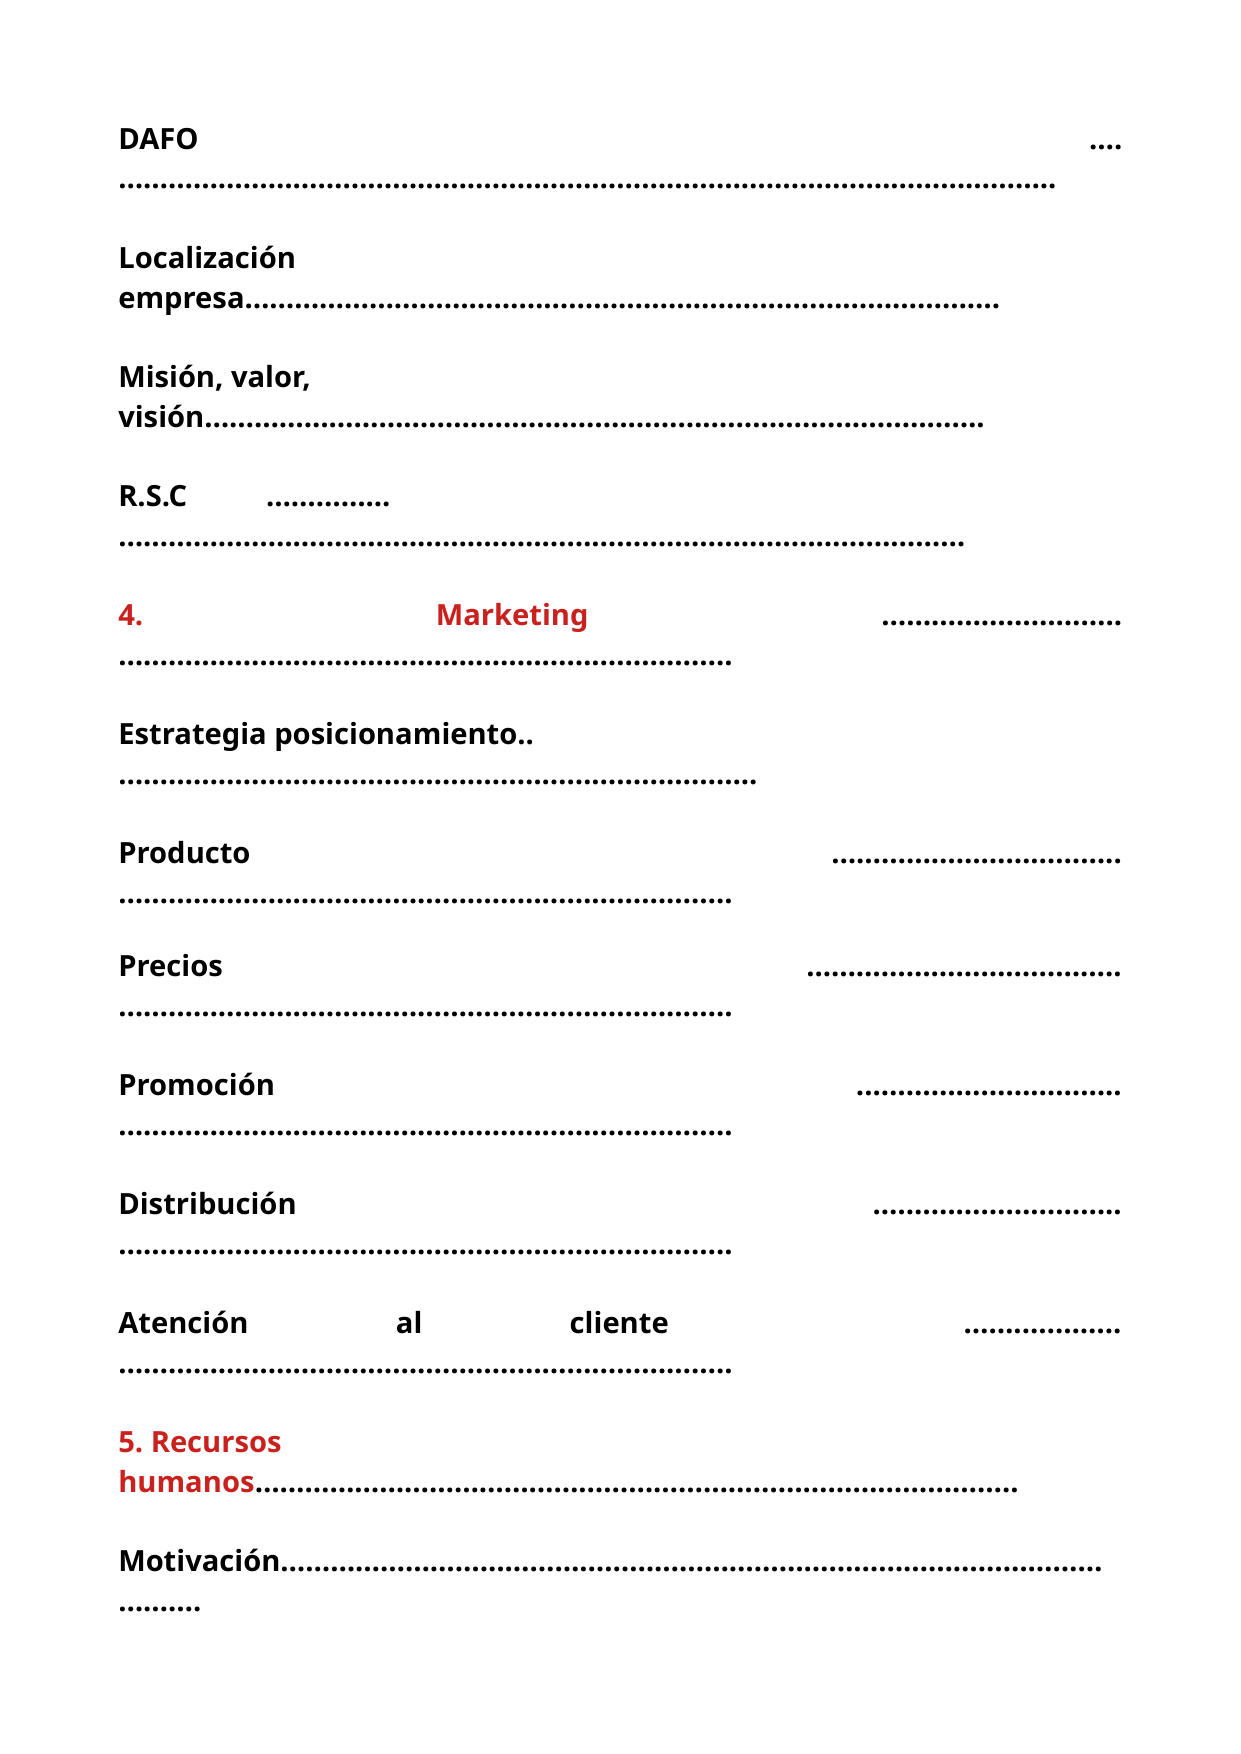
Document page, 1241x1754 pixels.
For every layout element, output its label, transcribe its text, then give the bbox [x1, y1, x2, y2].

text Motivación………………………………………………………………………………………………. [118, 1541, 1122, 1620]
text Precios ...……………………………..……………………………………………………………….. [118, 945, 1122, 1025]
text 4. Marketing ………………………..……………………………………………………………….. [118, 594, 1122, 674]
text DAFO ….………………………………………………………………………………………………….. [118, 118, 1122, 197]
text 5. Recursos humanos……………………………………………………………………………….. [118, 1422, 1122, 1501]
text Atención al cliente ……..………..……………………………………………………………….. [118, 1303, 1122, 1382]
text Producto ……………………………..……………………………………………………………….. [118, 832, 1122, 912]
text Misión, valor, visión…………………………………………………………………………………. [118, 356, 1122, 436]
text R.S.C …………...………………………………………………………………………………………… [118, 475, 1122, 555]
text Localización empresa………………………………………………………………………………. [118, 237, 1122, 317]
text Estrategia posicionamiento..………………………………………………………………….. [118, 713, 1122, 793]
text Distribución .………………………..……………………………………………………………….. [118, 1183, 1122, 1263]
text Promoción ...………………………..……………………………………………………………….. [118, 1064, 1122, 1144]
